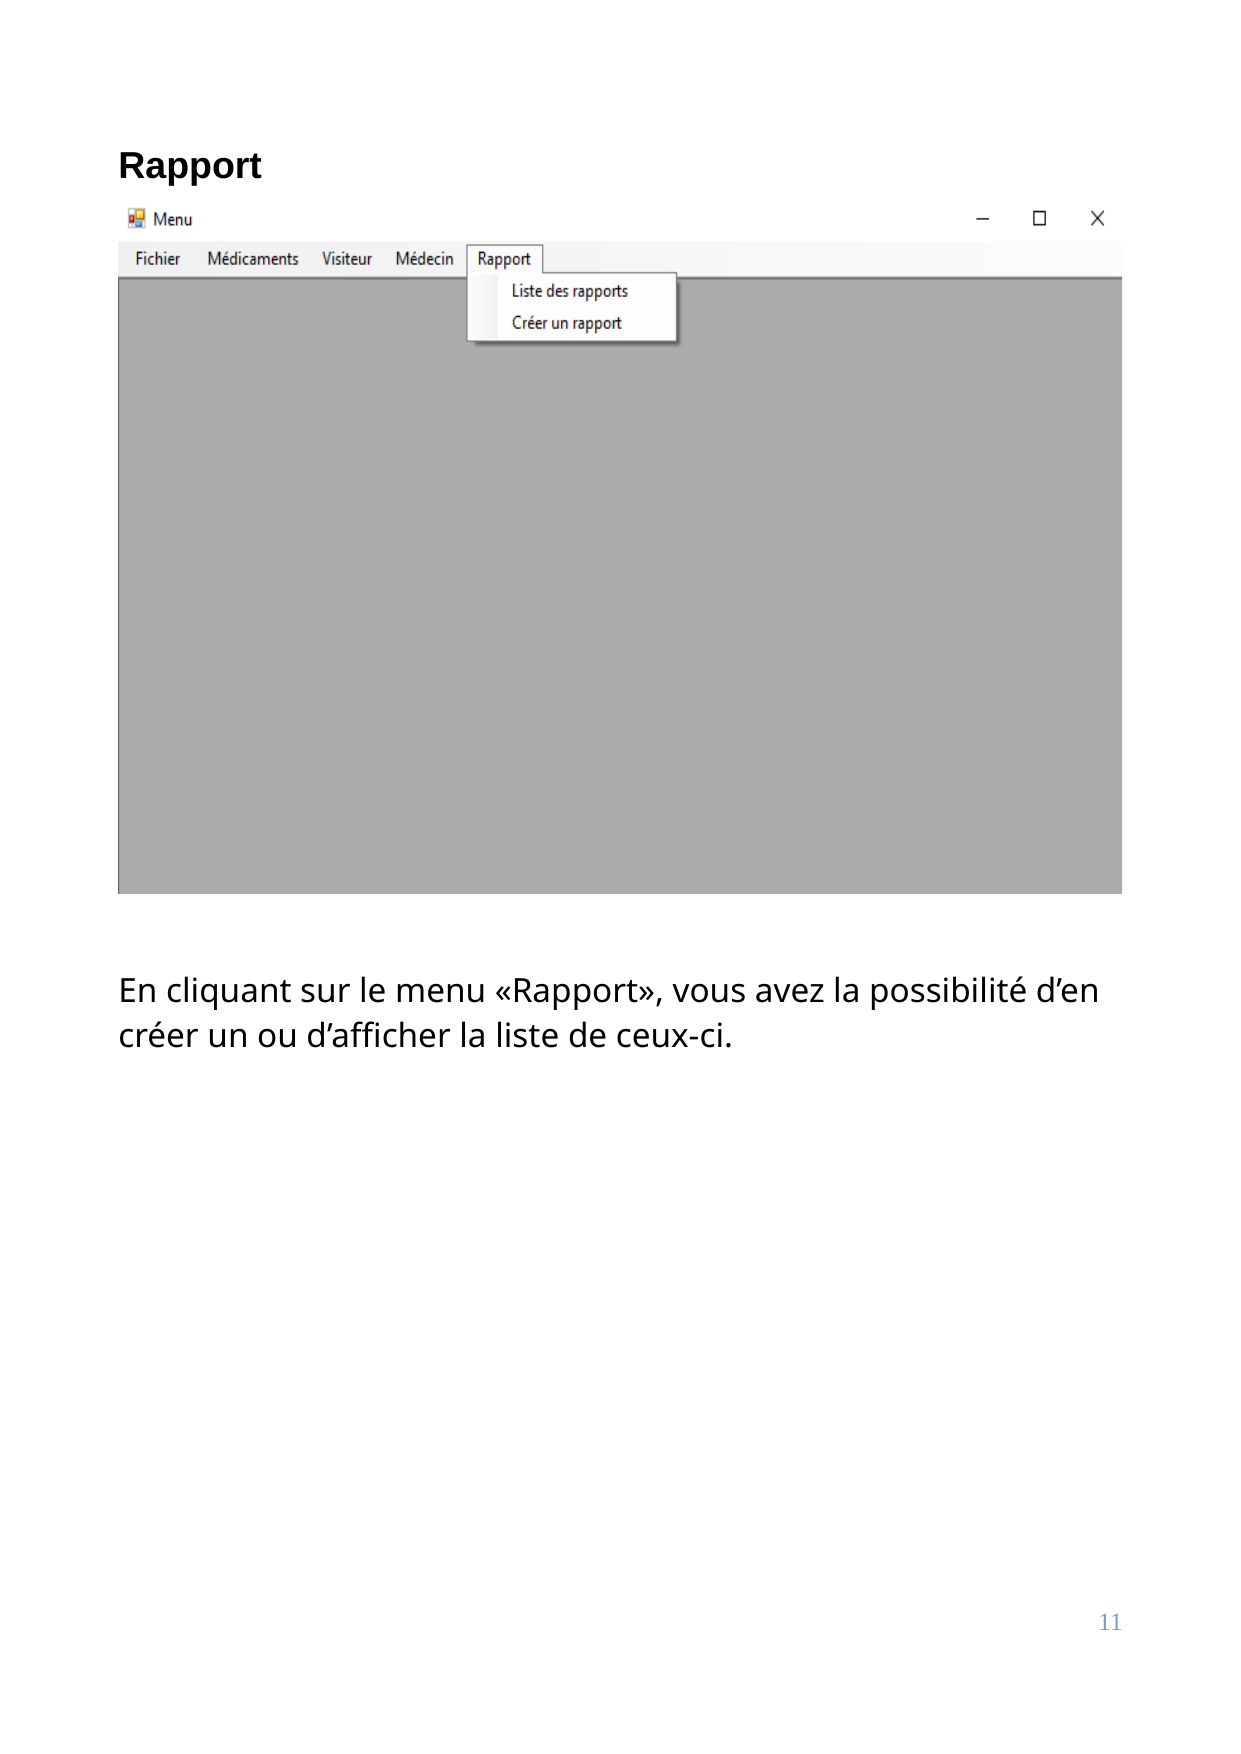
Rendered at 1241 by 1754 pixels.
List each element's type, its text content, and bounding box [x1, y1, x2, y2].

text En cliquant sur le menu «Rapport», vous avez la possibilité d’en créer un ou d’afficher la liste de ceux-ci. [118, 967, 1122, 1057]
subtitle Rapport [118, 143, 1122, 186]
picture [118, 198, 1123, 894]
